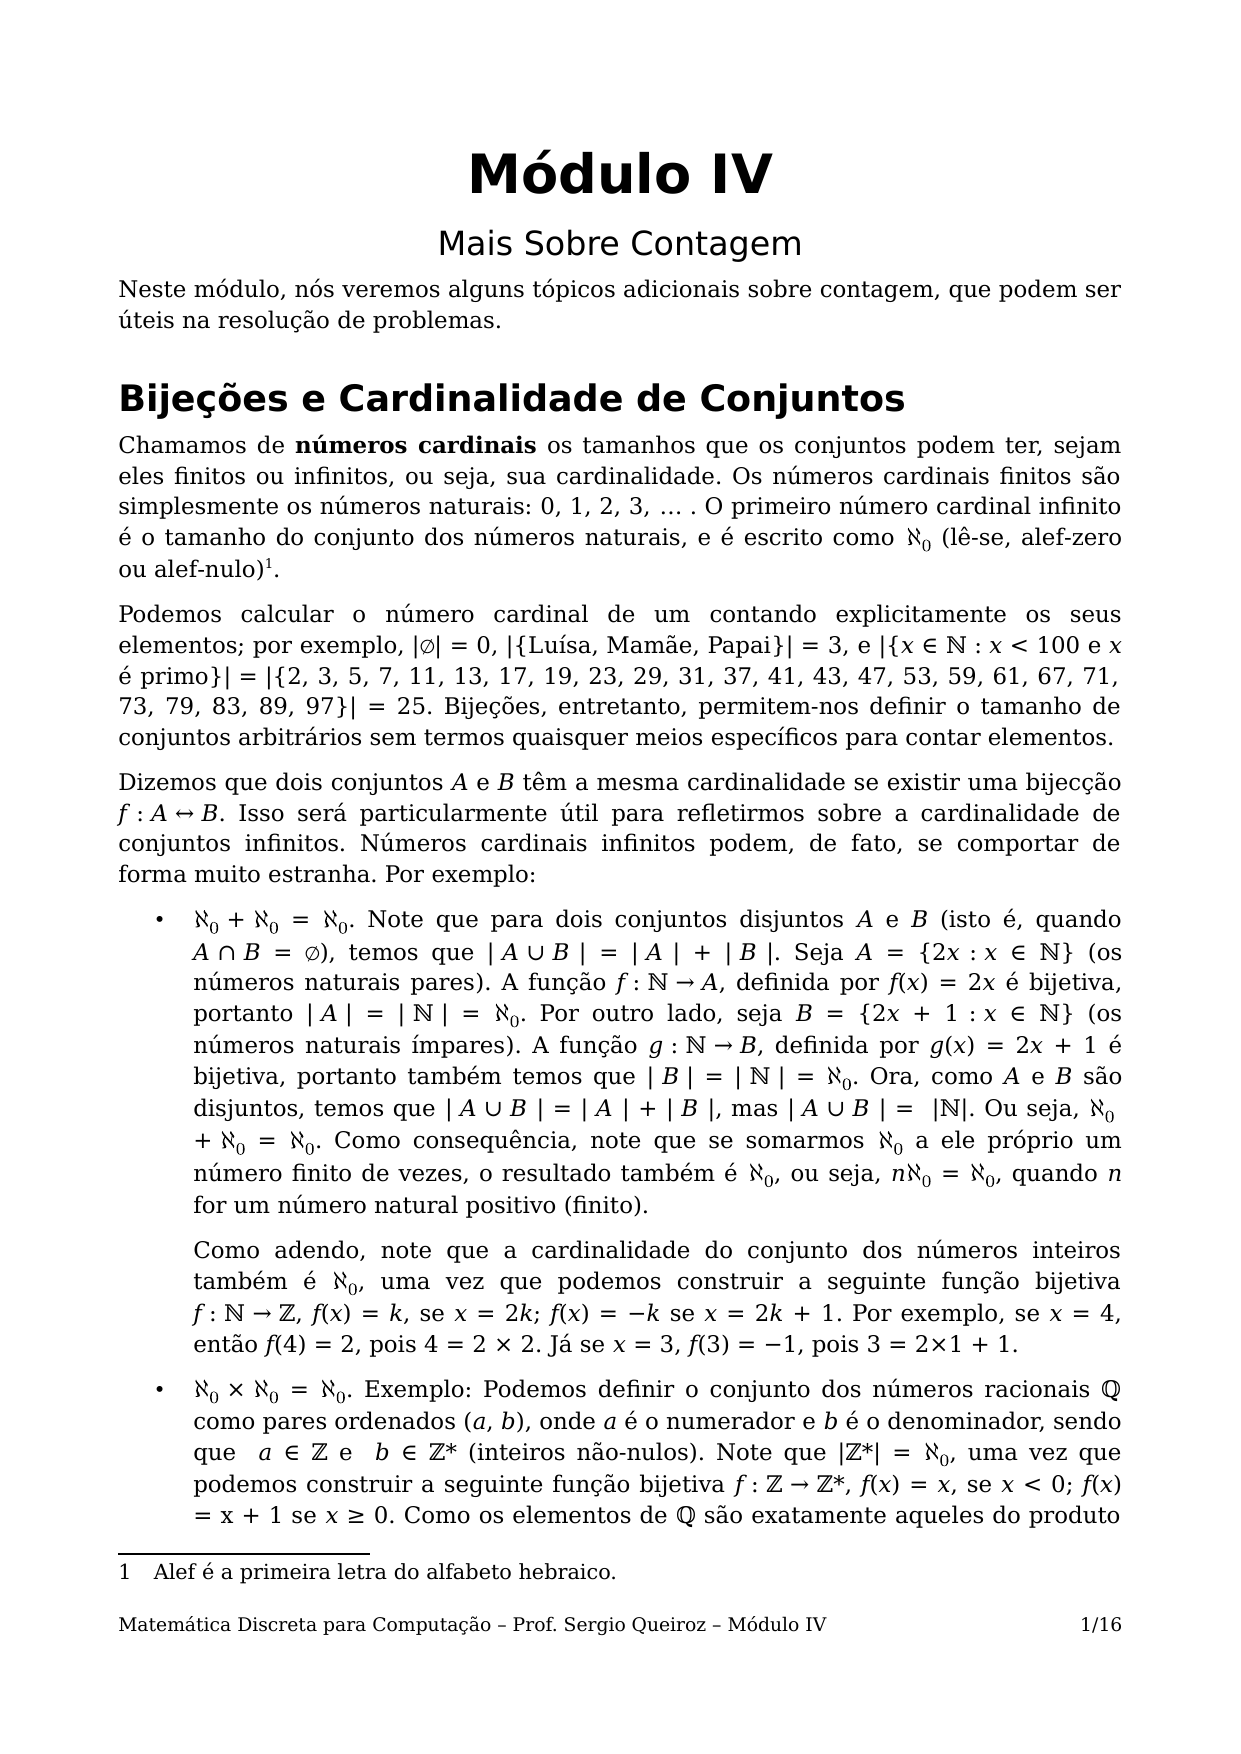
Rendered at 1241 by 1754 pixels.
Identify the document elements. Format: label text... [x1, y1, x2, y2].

text Alef é a primeira letra do alfabeto hebraico. [118, 1560, 1122, 1584]
text Chamamos de números cardinais os tamanhos que os conjuntos podem ter, sejam eles finitos ou infinitos, ou seja, sua cardinalidade. Os números cardinais finitos são simplesmente os números naturais: 0, 1, 2, 3, … . O primeiro número cardinal infinito é o tamanho do conjunto dos números naturais, e é escrito como (lê-se, alef-zero ou alef-nulo). [118, 432, 1122, 583]
title Módulo IV [118, 143, 1122, 206]
text Dizemos que dois conjuntos A e B têm a mesma cardinalidade se existir uma bijecção f : A ↔ B. Isso será particularmente útil para refletirmos sobre a cardinalidade de conjuntos infinitos. Números cardinais infinitos podem, de fato, se comportar de forma muito estranha. Por exemplo: [118, 769, 1122, 888]
text Neste módulo, nós veremos alguns tópicos adicionais sobre contagem, que podem ser úteis na resolução de problemas. [118, 276, 1122, 333]
list × = . Exemplo: Podemos definir o conjunto dos números racionais ℚ como pares ordenados (a, b), onde a é o numerador e b é o denominador, sendo que a ∈ ℤ e b ∈ ℤ* (inteiros não-nulos). Note que |ℤ*| = , uma vez que podemos construir a seguinte função bijetiva f : ℤ → ℤ*, f(x) = x, se x < 0; f(x) = x + 1 se x ≥ 0. Como os elementos de ℚ são exatamente aqueles do produto [156, 1376, 1122, 1528]
list + = . Note que para dois conjuntos disjuntos A e B (isto é, quando A ∩ B = ∅), temos que | A ∪ B | = | A | + | B |. Seja A = {2x : x ∈ ℕ} (os números naturais pares). A função f : ℕ → A, definida por f(x) = 2x é bijetiva, portanto | A | = | ℕ | = . Por outro lado, seja B = {2x + 1 : x ∈ ℕ} (os números naturais ímpares). A função g : ℕ → B, definida por g(x) = 2x + 1 é bijetiva, portanto também temos que | B | = | ℕ | = . Ora, como A e B são disjuntos, temos que | A ∪ B | = | A | + | B |, mas | A ∪ B | = |ℕ|. Ou seja, + = . Como consequência, note que se somarmos a ele próprio um número finito de vezes, o resultado também é , ou seja, n = , quando n for um número natural positivo (finito). [156, 906, 1122, 1219]
subtitle Mais Sobre Contagem [118, 225, 1122, 264]
text Podemos calcular o número cardinal de um contando explicitamente os seus elementos; por exemplo, |∅| = 0, |{Luísa, Mamãe, Papai}| = 3, e |{x ∈ ℕ : x < 100 e x é primo}| = |{2, 3, 5, 7, 11, 13, 17, 19, 23, 29, 31, 37, 41, 43, 47, 53, 59, 61, 67, 71, 73, 79, 83, 89, 97}| = 25. Bijeções, entretanto, permitem-nos definir o tamanho de conjuntos arbitrários sem termos quaisquer meios específicos para contar elementos. [118, 602, 1122, 751]
list Como adendo, note que a cardinalidade do conjunto dos números inteiros também é , uma vez que podemos construir a seguinte função bijetiva f : ℕ → ℤ, f(x) = k, se x = 2k; f(x) = −k se x = 2k + 1. Por exemplo, se x = 4, então f(4) = 2, pois 4 = 2 × 2. Já se x = 3, f(3) = −1, pois 3 = 2×1 + 1. [156, 1237, 1122, 1357]
subtitle Bijeções e Cardinalidade de Conjuntos [118, 377, 1122, 419]
